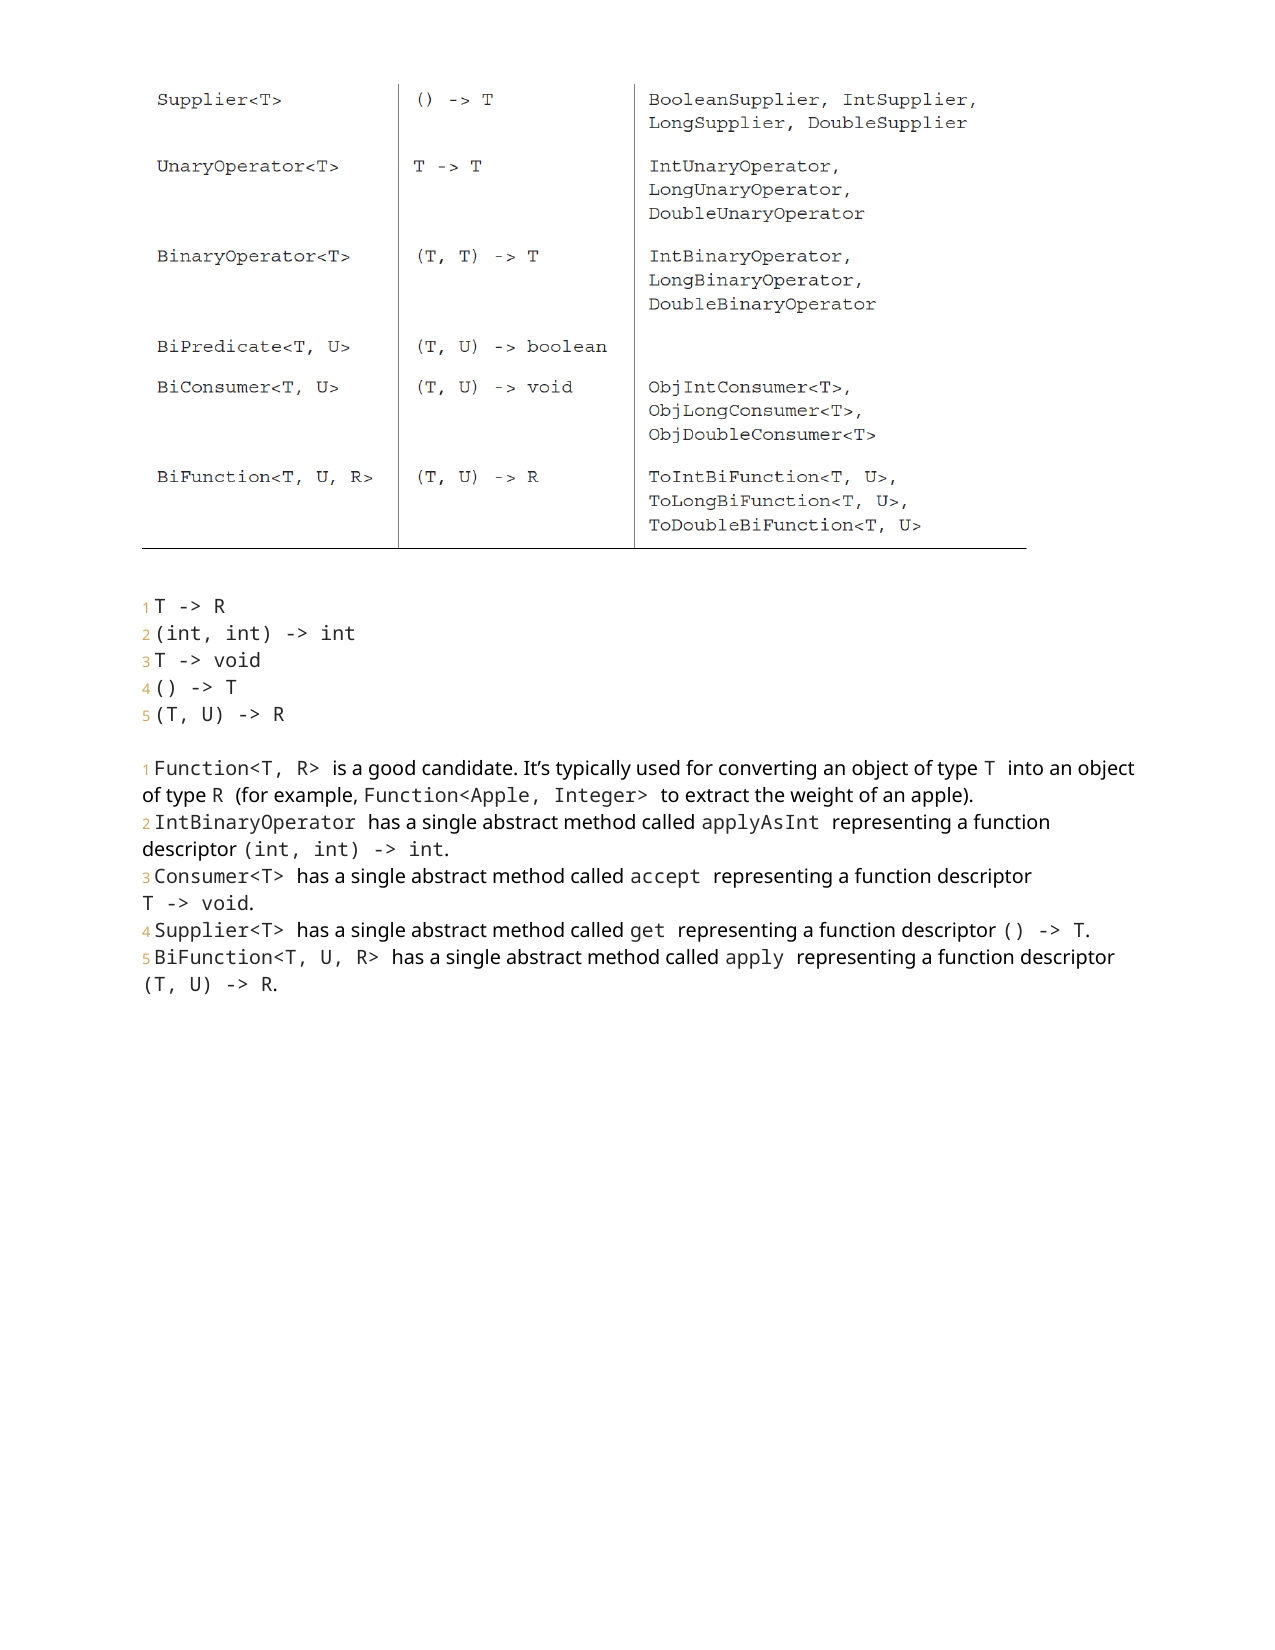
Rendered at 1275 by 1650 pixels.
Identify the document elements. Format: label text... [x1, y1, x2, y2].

text 2 IntBinaryOperator has a single abstract method called applyAsInt representing a function descriptor (int, int) -> int. [142, 808, 1149, 862]
text 3 Consumer<T> has a single abstract method called accept representing a function descriptor [142, 862, 1149, 889]
text 5 (T, U) -> R [142, 701, 1149, 727]
text 4 () -> T [142, 673, 1149, 701]
text 4 Supplier<T> has a single abstract method called get representing a function descriptor () -> T. [142, 916, 1149, 943]
text 1 T -> R [142, 593, 1149, 619]
text T -> void. [142, 889, 1149, 916]
text 5 BiFunction<T, U, R> has a single abstract method called apply representing a function descriptor (T, U) -> R. [142, 943, 1149, 997]
text 2 (int, int) -> int [142, 619, 1149, 647]
text 1 Function<T, R> is a good candidate. It’s typically used for converting an object of type T into an object of type R (for example, Function<Apple, Integer> to extract the weight of an apple). [142, 754, 1149, 808]
text 3 T -> void [142, 647, 1149, 673]
